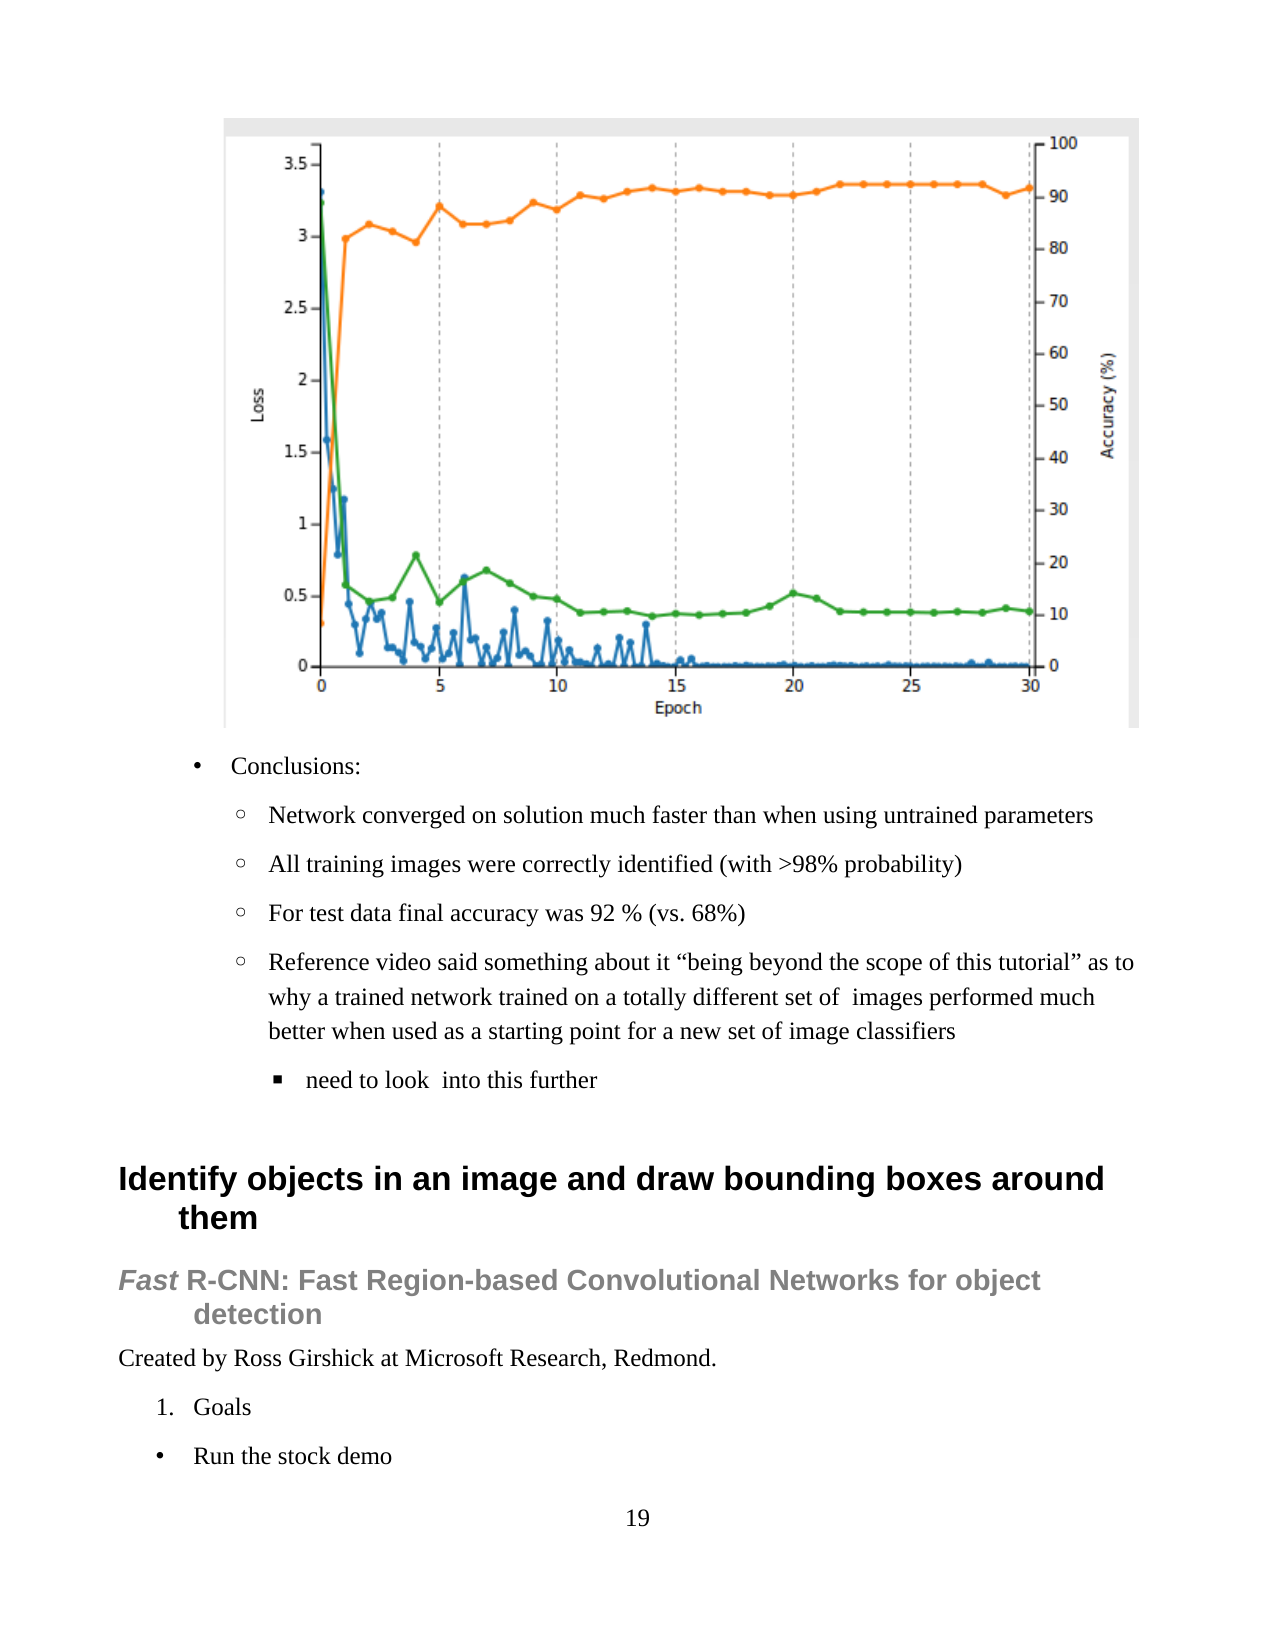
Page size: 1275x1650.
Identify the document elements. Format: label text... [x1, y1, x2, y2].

list Goals [156, 1392, 1157, 1421]
list Network converged on solution much faster than when using untrained parameters [231, 800, 1157, 829]
list For test data final accuracy was 92 % (vs. 68%) [231, 898, 1157, 927]
list need to look into this further [268, 1065, 1157, 1094]
list Reference video said something about it “being beyond the scope of this tutorial” as to why a trained network trained on a totally different set of images performed much better when used as a starting point for a new set of image classifiers [231, 947, 1157, 1045]
list Run the stock demo [156, 1441, 1157, 1470]
list Conclusions: [193, 751, 1157, 780]
text Created by Ross Girshick at Microsoft Research, Redmond. [118, 1343, 1157, 1372]
picture [223, 118, 1139, 728]
subtitle Identify objects in an image and draw bounding boxes around them [118, 1159, 1157, 1236]
list All training images were correctly identified (with >98% probability) [231, 849, 1157, 878]
subtitle Fast R-CNN: Fast Region-based Convolutional Networks for object detection [118, 1263, 1157, 1330]
